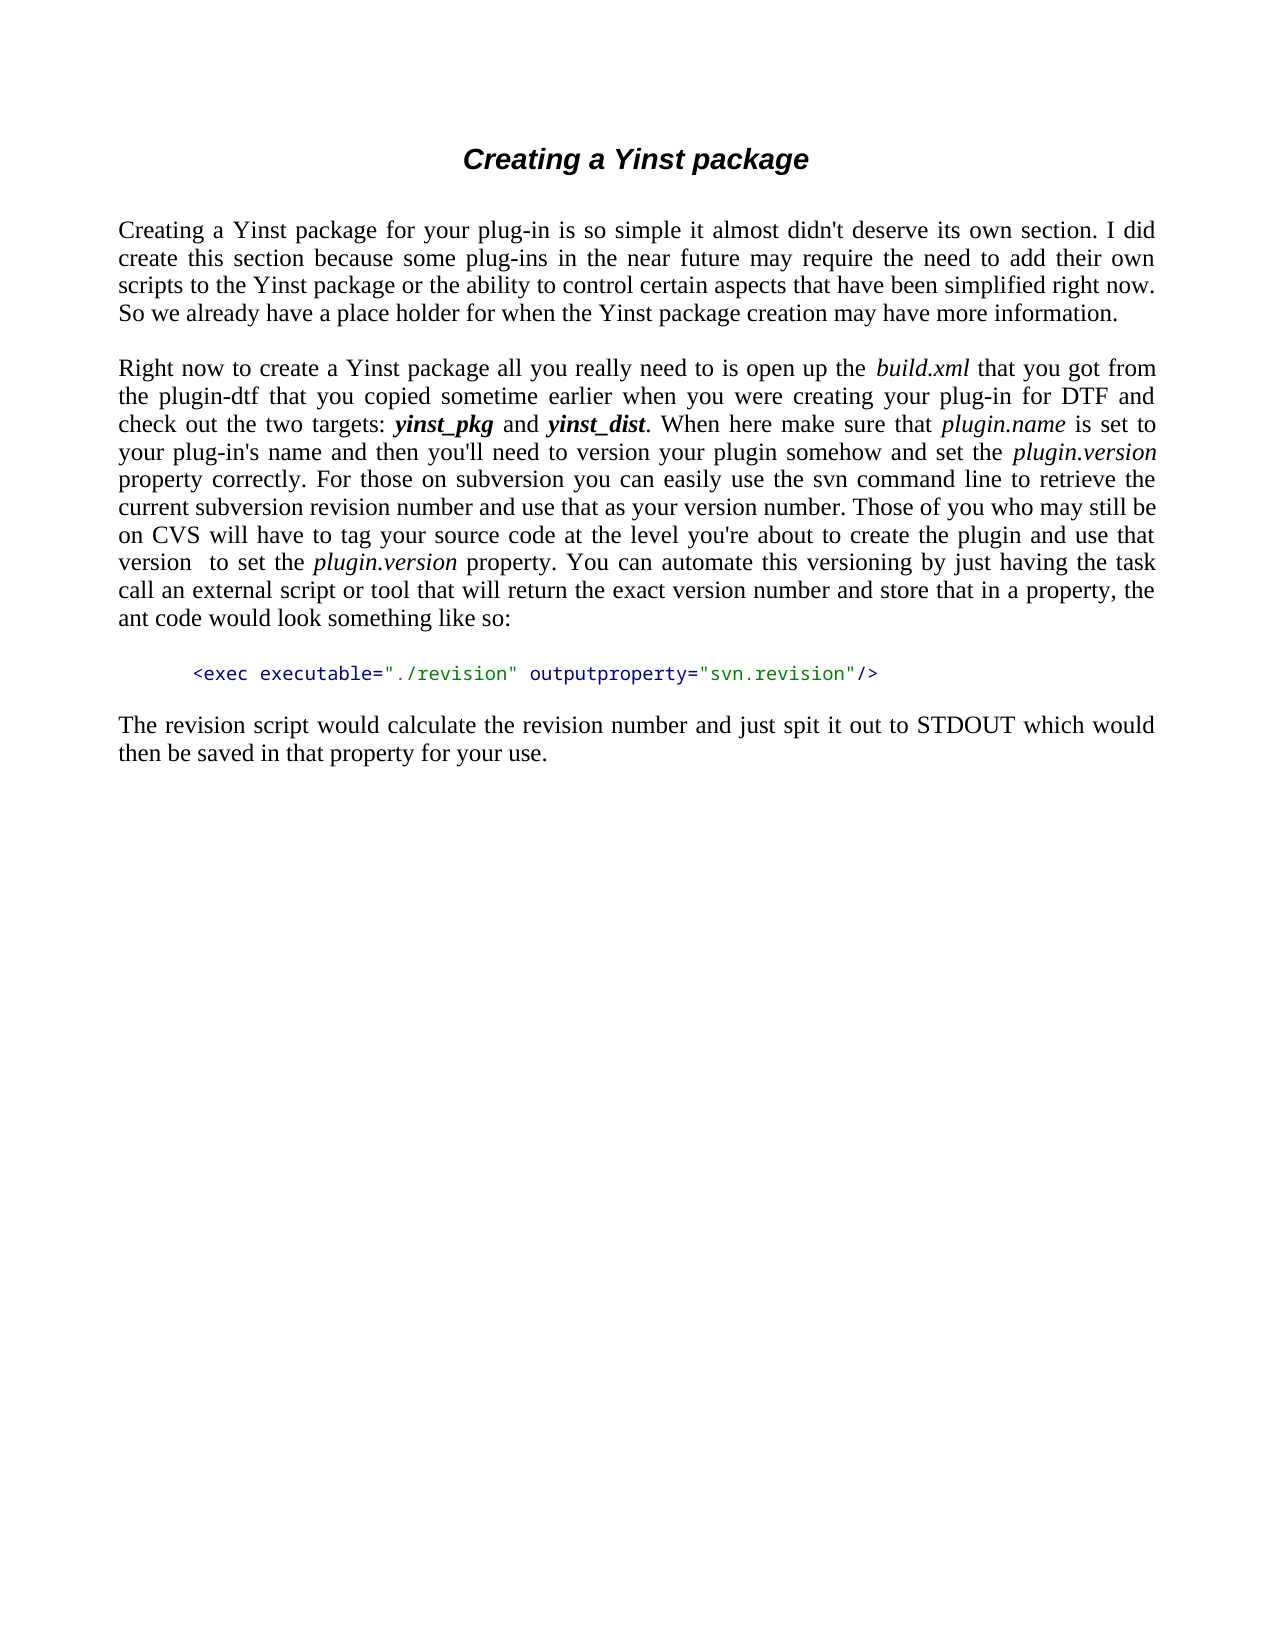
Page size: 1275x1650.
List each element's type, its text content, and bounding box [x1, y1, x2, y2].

text Creating a Yinst package for your plug-in is so simple it almost didn't deserve its own section. I did create this section because some plug-ins in the near future may require the need to add their own scripts to the Yinst package or the ability to control certain aspects that have been simplified right now. So we already have a place holder for when the Yinst package creation may have more information. [118, 216, 1157, 327]
text The revision script would calculate the revision number and just spit it out to STDOUT which would then be saved in that property for your use. [118, 711, 1157, 766]
text <exec executable="./revision" outputproperty="svn.revision"/> [192, 660, 1157, 686]
text Right now to create a Yinst package all you really need to is open up the build.xml that you got from the plugin-dtf that you copied sometime earlier when you were creating your plug-in for DTF and check out the two targets: yinst_pkg and yinst_dist. When here make sure that plugin.name is set to your plug-in's name and then you'll need to version your plugin somehow and set the plugin.version property correctly. For those on subversion you can easily use the svn command line to retrieve the current subversion revision number and use that as your version number. Those of you who may still be on CVS will have to tag your source code at the level you're about to create the plugin and use that version to set the plugin.version property. You can automate this versioning by just having the task call an external script or tool that will return the exact version number and store that in a property, the ant code would look something like so: [118, 354, 1157, 632]
subtitle Creating a Yinst package [118, 143, 1157, 176]
